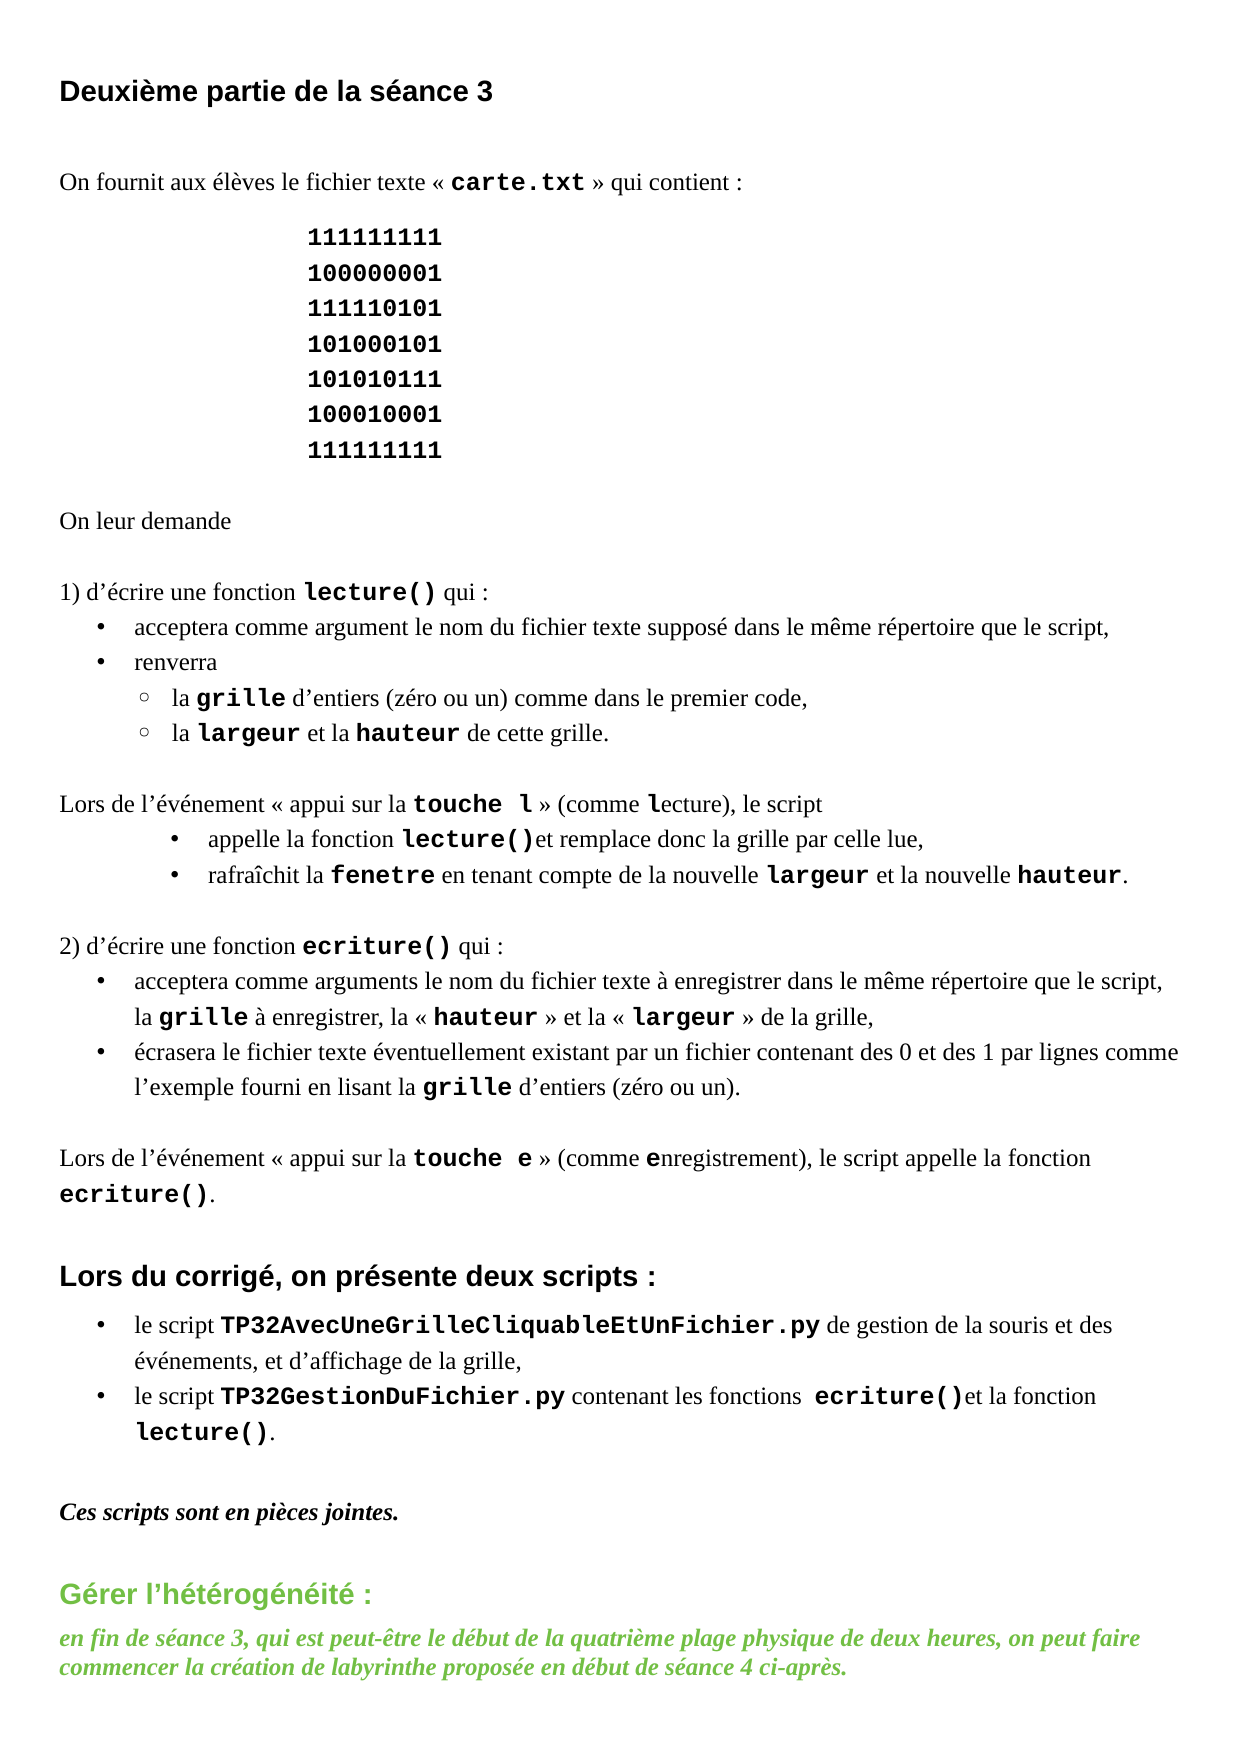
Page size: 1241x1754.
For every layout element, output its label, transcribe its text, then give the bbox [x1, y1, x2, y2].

list écrasera le fichier texte éventuellement existant par un fichier contenant des 0 et des 1 par lignes comme l’exemple fourni en lisant la grille d’entiers (zéro ou un). [97, 1032, 1181, 1103]
text 2) d’écrire une fonction ecriture() qui : [59, 926, 1122, 961]
subtitle Gérer l’hétérogénéité : [59, 1577, 1181, 1611]
text 101010111 [307, 359, 1122, 394]
text 111110101 [307, 288, 1122, 324]
subtitle Deuxième partie de la séance 3 [59, 74, 1181, 107]
list renverra [97, 642, 1181, 678]
text Ces scripts sont en pièces jointes. [59, 1497, 1181, 1525]
text Lors de l’événement « appui sur la touche e » (comme enregistrement), le script appelle la fonction ecriture(). [59, 1138, 1122, 1209]
text 111111111 [307, 430, 1122, 465]
list appelle la fonction lecture()et remplace donc la grille par celle lue, [170, 819, 1181, 855]
list acceptera comme arguments le nom du fichier texte à enregistrer dans le même répertoire que le script, la grille à enregistrer, la « hauteur » et la « largeur » de la grille, [97, 961, 1181, 1032]
list la largeur et la hauteur de cette grille. [134, 713, 1181, 749]
text 100010001 [307, 394, 1122, 430]
subtitle Lors du corrigé, on présente deux scripts : [59, 1259, 1181, 1293]
list acceptera comme argument le nom du fichier texte supposé dans le même répertoire que le script, [97, 607, 1181, 642]
list le script TP32AvecUneGrilleCliquableEtUnFichier.py de gestion de la souris et des événements, et d’affichage de la grille, [97, 1305, 1181, 1376]
text 111111111 [307, 217, 1122, 253]
text On leur demande [59, 501, 1122, 536]
text en fin de séance 3, qui est peut-être le début de la quatrième plage physique de deux heures, on peut faire commencer la création de labyrinthe proposée en début de séance 4 ci-après. [59, 1623, 1181, 1681]
text Lors de l’événement « appui sur la touche l » (comme lecture), le script [59, 784, 1122, 819]
text 100000001 [307, 253, 1122, 288]
list le script TP32GestionDuFichier.py contenant les fonctions ecriture()et la fonction lecture(). [97, 1376, 1181, 1447]
list la grille d’entiers (zéro ou un) comme dans le premier code, [134, 678, 1181, 713]
text 1) d’écrire une fonction lecture() qui : [59, 572, 1122, 607]
text On fournit aux élèves le fichier texte « carte.txt » qui contient : [59, 167, 1181, 198]
text 101000101 [307, 324, 1122, 359]
list rafraîchit la fenetre en tenant compte de la nouvelle largeur et la nouvelle hauteur. [170, 855, 1181, 890]
